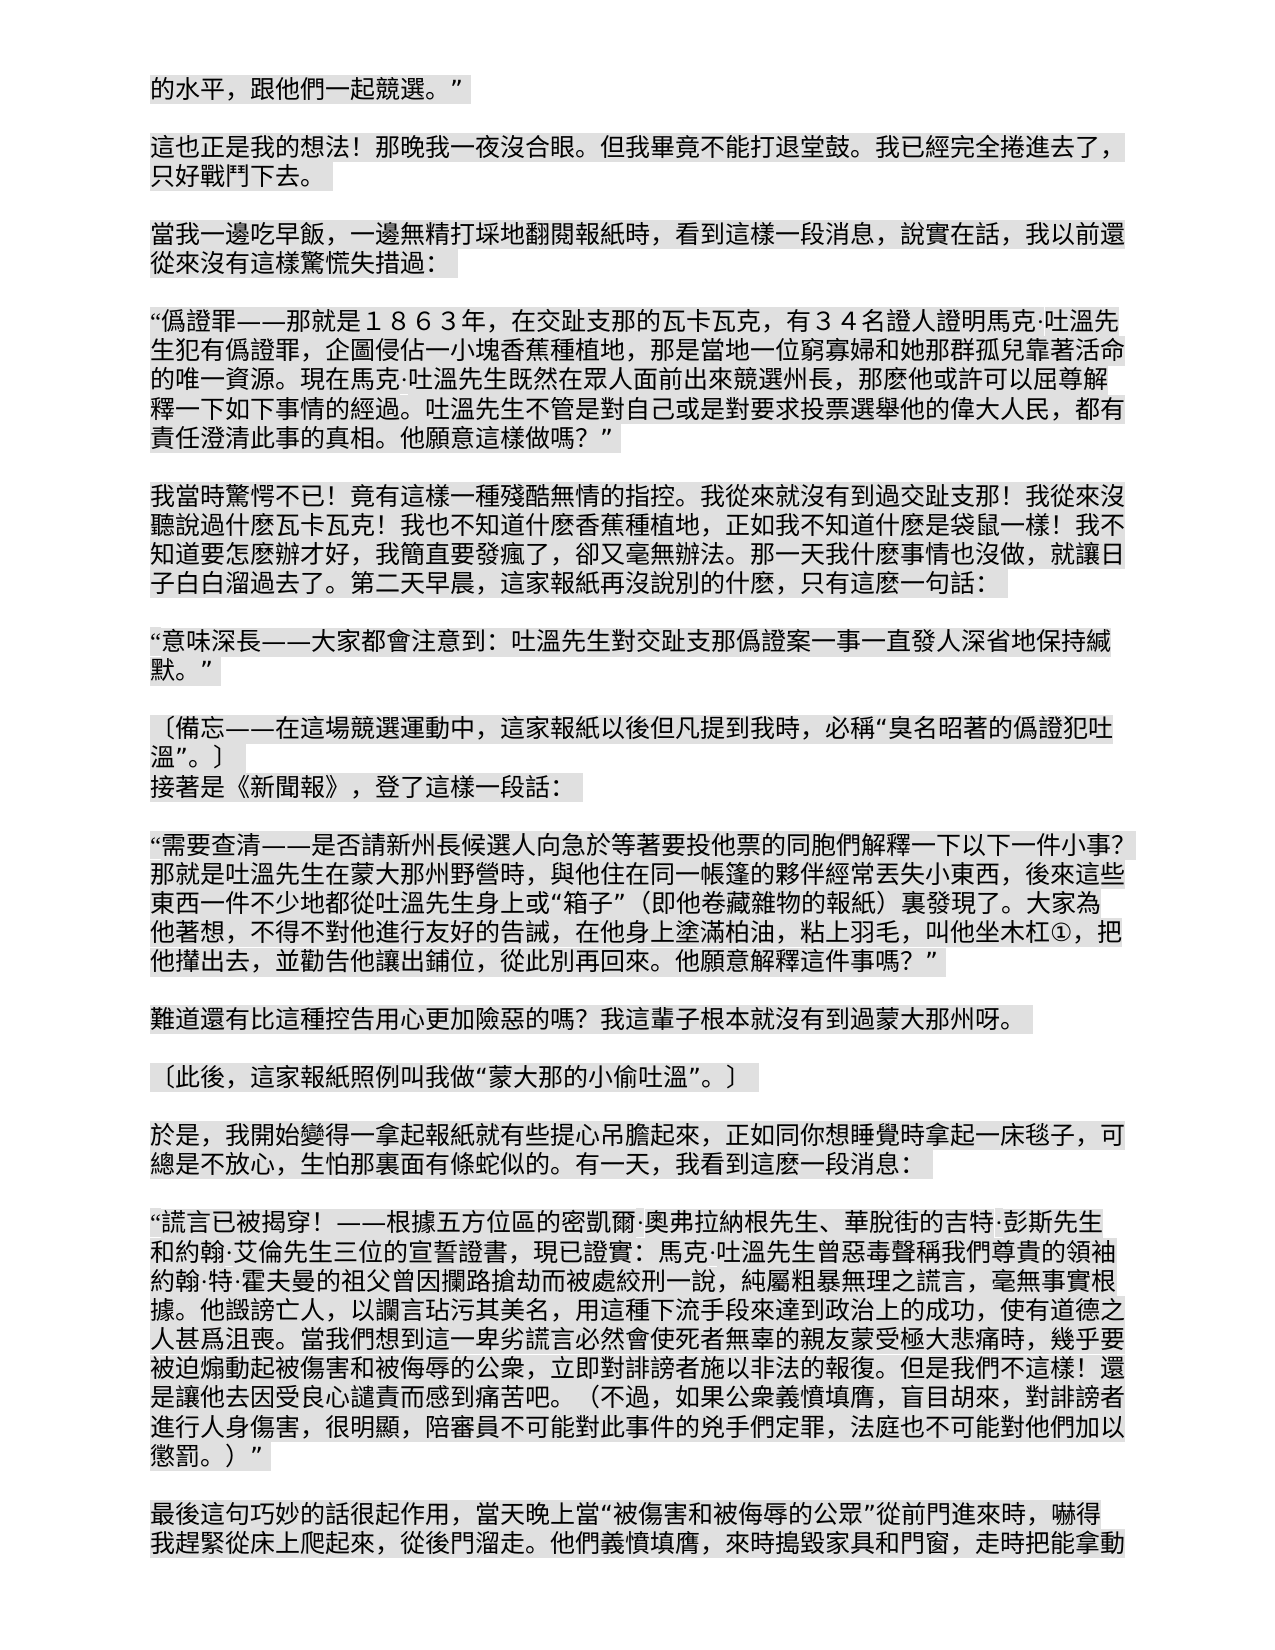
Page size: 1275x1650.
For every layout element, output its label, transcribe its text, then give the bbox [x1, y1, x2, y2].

text 卡韓政變 (91)：韓國瑜究竟是該學馬克吐溫還是學孫悟空？ 陳真 2019. 06. 23. 哈哈哈，真好笑。孤陋寡聞，我沒讀過馬克吐溫這篇小說，借來用一下。我查了一下原著叫 “Running for Governor"，韓國瑜如果看到，應該也會會心一笑吧。不過，笑完之後，一堆 “罪名” 還是存在。不久前，他還是人人景仰的一條漢子，一位英雄，一個好人，想不到短短一兩個月竟然有幾百條罪名加在他身上，宛若過街老鼠。 上星期，我被警察在林園某條街給開了罰單，就是韓國瑜害的。為什麼呢？因為那地方過去是白線，可以停車。我經常在此買飲料帶去診間喝。那一天，我停好車，突然發現地上怎麼畫了紅線？我從台南來的，管它什麼線，依台南民主聖地的文化，人民最大，就算平交道也能停車，所以我根本沒理它，心想買個飲料大不了一分鐘，不會有事的。 進了超商，點了一杯飲料準備帶走，卻聽到兩位服務員一男一女之間的對話，原音重現如下： 女 (約20歲，嗲嗲地問那男的)：為什麼現在大家到處都在罵韓國瑜啊？那天一群學生進來買東西，他們聊天講起韓國瑜每個人都在罵。 男 (也是約20歲。看那蠢相就知道是覺醒青年，用一種故做冷靜且帶有磁性的聲音說)：他就是幹話王啊，草包韓，每天鬼混啊。 女：可是，之前大家不是都說他很好嗎？ 男：大家又不是沒有眼睛，有沒有在做事看就知道。 女：怎麼說？他沒做事都在幹嘛啊？ 男：整天講幹話騙選票啊！就是混啊！他還說過什麼當公務員就是能撈就撈！ 我原本拿了飲料就要走，可是當我聽到這裏，就決定停下腳步聽聽這渣男還要講些什麼鳥話。 女：他真的有那麼差嗎？ 男：你沒看到他什麼都不懂嗎？一下子就被議員給戳破。 女：那他還敢選總統？ 男：他只會跟中央要錢，人家民進黨給了他一堆錢都不知道花到哪裏去了。 這時，一個也是來買飲料的中年顧客聽不下去了，就很客氣地說，“同學同學，不是這樣哦，事實上是中央故意不給他錢防治登革熱”。 男：中央有給他很多錢好嗎，怎麼會沒有？ 顧客 (笑咪咪很客氣地搖頭說)：沒有，沒給。 男 (提高音量)：反正就是草包，所以高雄登革熱才會那麼嚴重。 我聽到這裏，忍不住拳頭硬了，很想插嘴，但我趕緊默念忍教心經，硬是忍了下來，離開了現場。結果，一出門就看到兩位警察正在給我的車拍照開罰單。我很無奈，但也只好認了。 陳菊說，她當市長的期間，登革熱都只有幾例，“都是個位數”。這話擺明就是說謊，製造假新聞。光是2014及2015年高雄就差不多有三萬五千例登革熱。可是，韓國瑜僅僅才15例，就每天不斷被罵說高雄登革熱疫情多嚴重，說他草包，說他每天鬼混不做事，甚至還造謠說他連登革熱是蚊子傳染也不知道。 然後，CIA日報 (蘋果日報) 還故意弄個民調，問說：“韓國瑜說他不知道為什麼會有登革熱，請問你知道嗎？" “民意” 調查結果是百分之八十幾的人知道是蚊子傳染。 典型的人渣政客蘇貞昌擔任所謂行政院長，還故意在所謂行政院院會，弄一些經過剪接的影片，抹黑韓國瑜說他開會都在打瞌睡，還訓斥他一堆根本莫須有的罪名，罵他說：“連一隻蚊子都治不好，還想治國？” 然後不是有一位腦殘國中生當面嗆罵韓國瑜嗎？據說CIA蘋果日報竟然是用頭版頭條的版面來報導這件低能鳥事。 然後，就在今天 (6月23日)，人渣黨的尾巴黨所謂時代力量竟然和郭董結盟，舉辦大遊行，說要驅逐挺韓之紅色媒體中國時報。國民黨真是有夠荒唐，郭台銘這樣的黨員，竟然跑去和敵對政黨結盟卻不用開除？ 台灣的選舉之荒唐可笑與醜陋，令人心寒，完全就是不擇手段。而且，這些絕對都只是小菜一碟，後面一定還會有更醜陋的奧步。 陳揮文也許是對的，韓國瑜不如學學馬克吐溫，退選算了；要不就是初選失利就脫黨參選。韓國瑜不是常說要效法孫悟空大幹一場嗎？輸贏不好說，但與其窩在一個爛黨內跟一堆根本無可救藥的爛人在那邊包容來包容去，不如脫黨，求個自由身，盡量講真話，效法孫悟空，把各方妖魔鬼怪全打出原形。求個是非，開拓長遠民意畢竟比較重要，不用太在意一時勝負。 =================== 競選州長 ［美］馬克．吐溫 唐萌蓀譯 幾個月之前，我被提名為紐約州州長候選人，代表獨立黨與斯坦華脫·勒·伍福特先生和約翰·特·霍夫曼先生競選。我總覺得自己有超過這兩位先生的顯著的優點，那就是我的名聲好。從報上容易看出：如果說這兩位先生也曾知道愛護名聲的好處，那是以往的事。近幾年來，他們顯然已將各種無恥罪行視爲家常便飯。 當時，我雖然對自己的長處暗自慶幸，但是一想到我自己的名字得和這些人的名字混在一起到處傳播，總有一股不安的混濁潛流在我愉快心情的深處“翻攪”。我心裏越來越不安，最後我給祖母寫了封信，把這件事告訴她。她很快給我回了信，而且信寫得很嚴峻，她說：“你生平沒有做過一件對不起人的事——一件也沒有做過。你看看報紙吧——一看就會明白伍福特和霍夫曼先生是一種什麽樣子的人，然後再看你願不願意把自己降低到他們那樣的水平，跟他們一起競選。” 這也正是我的想法！那晚我一夜沒合眼。但我畢竟不能打退堂鼓。我已經完全捲進去了，只好戰鬥下去。 當我一邊吃早飯，一邊無精打埰地翻閱報紙時，看到這樣一段消息，說實在話，我以前還從來沒有這樣驚慌失措過： “僞證罪——那就是１８６３年，在交趾支那的瓦卡瓦克，有３４名證人證明馬克·吐溫先生犯有僞證罪，企圖侵佔一小塊香蕉種植地，那是當地一位窮寡婦和她那群孤兒靠著活命的唯一資源。現在馬克·吐溫先生既然在眾人面前出來競選州長，那麽他或許可以屈尊解釋一下如下事情的經過。吐溫先生不管是對自己或是對要求投票選舉他的偉大人民，都有責任澄清此事的真相。他願意這樣做嗎？” 我當時驚愕不已！竟有這樣一種殘酷無情的指控。我從來就沒有到過交趾支那！我從來沒聽說過什麽瓦卡瓦克！我也不知道什麽香蕉種植地，正如我不知道什麽是袋鼠一樣！我不知道要怎麽辦才好，我簡直要發瘋了，卻又毫無辦法。那一天我什麽事情也沒做，就讓日子白白溜過去了。第二天早晨，這家報紙再沒說別的什麽，只有這麽一句話： “意味深長——大家都會注意到：吐溫先生對交趾支那僞證案一事一直發人深省地保持緘默。” 〔備忘——在這場競選運動中，這家報紙以後但凡提到我時，必稱“臭名昭著的僞證犯吐溫”。〕 接著是《新聞報》，登了這樣一段話： “需要查清——是否請新州長候選人向急於等著要投他票的同胞們解釋一下以下一件小事？那就是吐溫先生在蒙大那州野營時，與他住在同一帳篷的夥伴經常丟失小東西，後來這些東西一件不少地都從吐溫先生身上或“箱子”（即他卷藏雜物的報紙）裏發現了。大家為他著想，不得不對他進行友好的告誡，在他身上塗滿柏油，粘上羽毛，叫他坐木杠①，把他攆出去，並勸告他讓出鋪位，從此別再回來。他願意解釋這件事嗎？” 難道還有比這種控告用心更加險惡的嗎？我這輩子根本就沒有到過蒙大那州呀。 〔此後，這家報紙照例叫我做“蒙大那的小偷吐溫”。〕 於是，我開始變得一拿起報紙就有些提心吊膽起來，正如同你想睡覺時拿起一床毯子，可總是不放心，生怕那裏面有條蛇似的。有一天，我看到這麽一段消息： “謊言已被揭穿！——根據五方位區的密凱爾·奧弗拉納根先生、華脫街的吉特·彭斯先生和約翰·艾倫先生三位的宣誓證書，現已證實：馬克·吐溫先生曾惡毒聲稱我們尊貴的領袖約翰·特·霍夫曼的祖父曾因攔路搶劫而被處絞刑一說，純屬粗暴無理之謊言，毫無事實根據。他譭謗亡人，以讕言玷污其美名，用這種下流手段來達到政治上的成功，使有道德之人甚爲沮喪。當我們想到這一卑劣謊言必然會使死者無辜的親友蒙受極大悲痛時，幾乎要被迫煽動起被傷害和被侮辱的公衆，立即對誹謗者施以非法的報復。但是我們不這樣！還是讓他去因受良心譴責而感到痛苦吧。（不過，如果公衆義憤填膺，盲目胡來，對誹謗者進行人身傷害，很明顯，陪審員不可能對此事件的兇手們定罪，法庭也不可能對他們加以懲罰。）” 最後這句巧妙的話很起作用，當天晚上當“被傷害和被侮辱的公眾”從前門進來時，嚇得我趕緊從床上爬起來，從後門溜走。他們義憤填膺，來時搗毀家具和門窗，走時把能拿動的財物統統帶走。然而，我可以手按《聖經》起誓：我從沒誹謗過霍夫曼州長的祖父。而且直到那天爲止，我從沒聽人說起過他，我自己也沒提到過他。 〔順便說一句，刊登上述新聞的那家報紙此後總是稱我爲“拐屍犯吐溫”。〕 引起我注意的下一篇報上的文章是下面這段： “好個候選人——馬克·吐溫先生原定于昨晚獨立黨民衆大會上作一次損傷對方的演說，卻未履行其義務。他的醫生打電報來稱他被幾匹狂奔的拉車的馬撞倒，腿部兩處負傷——臥床不起，痛苦難言等等，以及許多諸如此類的廢話。獨立黨的黨員們只好竭力聽信這一拙劣的托詞，假裝不知道他們提名為候選人的這個放蕩不羈的傢夥未曾出席大會的真正原因。 有人見到，昨晚有一個人喝得酩酊大醉，搖搖晃晃地走進吐溫先生下榻的旅館。獨立黨人責無旁貸須證明那個醉鬼並非馬克·吐溫本人。這一下我們終於把他們抓住了。此事不容避而不答。人民以雷鳴般的呼聲詢問：‘那人是誰？’” 我的名字真的與這個丟臉的嫌疑聯在一起，這是不可思議的，絕對地不可思議。我已經有整整三年沒有喝過啤酒、葡萄酒或任何一種酒了。 〔這家報紙在下一期上大膽地稱我爲“酒瘋子吐溫先生”，而且我知道，它會一直這樣稱呼下去，但我當時看了竟毫無痛苦，足見這種局勢對我有多大的影響。〕 那時我所收到的郵件中，匿名信占了重要的部分。那些信一般是這樣寫的： “被你從你寓所門口一腳踢開的那個要飯的老婆婆，現在怎麽樣了？” 好管閒事者 敬上 也有這樣寫的： “你幹的一些事，除我之外沒人知道，你最好拿出幾塊錢來孝敬鄙人，不然，報上有你好看的。” 大致就是這類內容。如果還想聽，我可以繼續引用下去，直到使讀者噁心。 不久，共和黨的主要報紙“宣判”我犯了大規模的賄賂罪，而民主黨最主要的報紙則把一樁大肆渲染敲詐案件硬“栽”在我頭上。 〔這樣，我又得到了兩個頭銜：“肮髒的賄賂犯吐溫”和“令人噁心的訛詐犯吐溫”。〕 這時候輿論譁然，紛紛要我“答復”所有對我提出的那些可怕的指控。這就使得我們黨的報刊主編和領袖們都說，我如果再沈默不語，我的政治生命就要給毀了。好像要使他們的控訴更為迫切似的，就在第二天，一家報紙登了這樣一段話： “明察此人！獨立黨這位候選人至今默不吭聲。因爲他不敢說話。對他的每條控告都有證據，並且那種足以說明問題的沈默一再承認了他的罪狀，現在他永遠翻不了案了。獨立黨的黨員們，看看你們這位候選人吧！看看這位聲名狼藉的僞證犯！這位蒙大那的小偷！這位拐屍犯！好好看一看你們這個具體化的酒瘋子！你們這位肮髒的賄賂犯！你們這位令人噁心的訛詐犯！你們盯住他好好看一看，好好想一想——這個傢夥犯下了這麽可怕的罪行，得了這麽一連串倒楣的稱號，而且一條也不敢予以否認，看你們是否還願意把自己公正的選票投給他！” 我無法擺脫這種困境，只得深懷恥辱，準備著手“答復”那一大堆毫無根據的指控和卑鄙下流的謊言。但是我始終沒有完成這個任務，因爲就在第二天，有一家報紙登出一個新的恐怖案件，再次對我進行惡意中傷，說因一家瘋人院妨礙我家的人看風景，我就將這座瘋人院燒掉，把院裏的病人統統燒死了，這使我萬分驚慌。 接著又是一個控告，說我爲了吞占我叔父的財産而將他毒死，並且要求立即挖開墳墓驗屍。這使我幾乎陷入了精神錯亂的境地。在這些控告之上，還有人竟控告我在負責育嬰堂事務時雇用老掉了牙的、昏庸的親戚給育嬰堂做飯。 我拿不定主意了——真的拿不定主意了。最後，黨派鬥爭的積怨對我的無恥迫害達到了自然而然的高潮：有人教唆９個剛剛在學走路的包括各種不同膚色、穿著各種各樣的破爛衣服的小孩，衝到一次民衆大會的講臺上來，緊緊抱住我的雙腿，叫我做爸爸！ 我放棄了競選。我降下旗幟投降。我不夠競選紐約州州長運動所要求的條件，所以，我呈遞上退出候選人的聲明，並懷著痛苦的心情簽上我的名字： “你忠實的朋友，過去是正派人，現在卻成了僞證犯、小偷、拐屍犯、酒瘋子、賄賂犯和訛詐犯的馬克·吐溫。” （１８７０年） ①坐木杠；這是當時美國的一種私刑。把認爲犯有罪行的人綁住，身上塗上柏油，粘上羽毛，讓他跨坐在一根木棍上，擡著他遊街示衆。——譯注 [150, 75, 1125, 1558]
